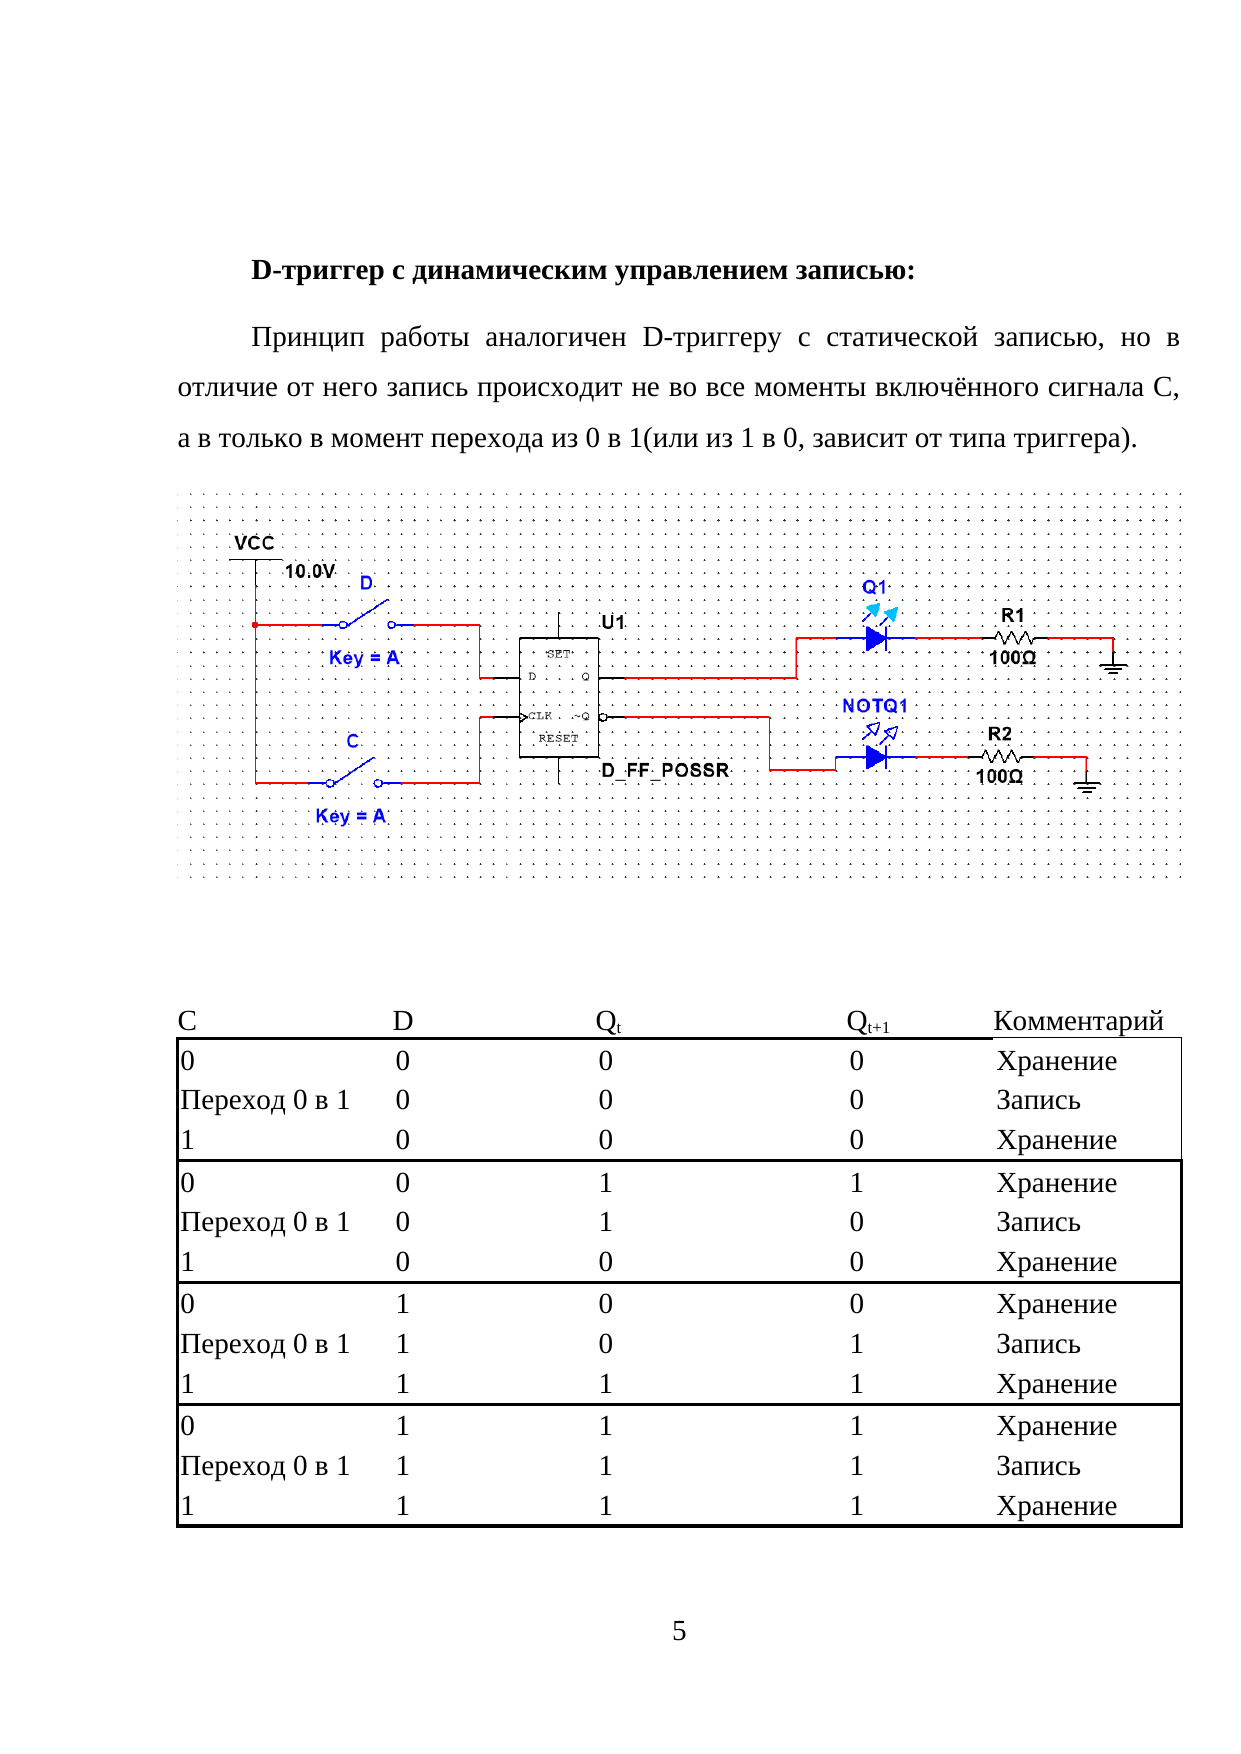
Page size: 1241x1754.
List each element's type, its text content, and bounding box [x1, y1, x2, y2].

table_cell 1 [393, 1284, 595, 1323]
table_cell 0 [393, 1080, 595, 1119]
table_cell Хранение [993, 1162, 1180, 1201]
table_cell 1 [846, 1445, 993, 1485]
table_cell 0 [595, 1284, 846, 1323]
table_cell Запись [993, 1445, 1180, 1485]
table_cell 1 [846, 1406, 993, 1445]
table_cell Хранение [993, 1284, 1180, 1323]
table_cell Хранение [993, 1406, 1180, 1445]
table_cell Запись [993, 1080, 1181, 1119]
table_cell 1 [393, 1485, 595, 1524]
table_header C [177, 1003, 392, 1037]
table_cell 1 [595, 1201, 846, 1241]
table_cell 1 [595, 1406, 846, 1445]
table_cell Хранение [993, 1038, 1181, 1079]
table_cell 1 [595, 1363, 846, 1402]
table_cell 0 [393, 1162, 595, 1201]
table_cell 0 [846, 1201, 993, 1241]
table_cell 0 [595, 1080, 846, 1119]
table_cell 1 [179, 1363, 392, 1402]
table_header Qt+1 [846, 1003, 993, 1037]
table_cell Запись [993, 1201, 1180, 1241]
table_cell Переход 0 в 1 [179, 1201, 392, 1241]
table_cell 1 [595, 1162, 846, 1201]
table_header Qt [595, 1003, 846, 1037]
table_cell Переход 0 в 1 [179, 1445, 392, 1485]
table_cell 1 [846, 1485, 993, 1524]
table_cell 1 [393, 1445, 595, 1485]
table_cell 0 [595, 1119, 846, 1159]
table_cell 1 [393, 1363, 595, 1402]
table_cell 1 [179, 1241, 392, 1281]
table_cell 0 [846, 1119, 993, 1159]
table_cell 0 [595, 1241, 846, 1281]
table_cell Переход 0 в 1 [179, 1080, 392, 1119]
table_cell 1 [846, 1323, 993, 1363]
text D-триггер с динамическим управлением записью: [177, 252, 1181, 286]
text Принцип работы аналогичен D-триггеру с статической записью, но в отличие от него запись происходит не во все моменты включённого сигнала C, а в только в момент перехода из 0 в 1(или из 1 в 0, зависит от типа триггера). [177, 319, 1181, 453]
table_cell 1 [595, 1485, 846, 1524]
table_cell 0 [846, 1080, 993, 1119]
table_cell 0 [179, 1040, 392, 1079]
table_cell 0 [393, 1040, 595, 1079]
table_cell Хранение [993, 1119, 1181, 1159]
table_cell Хранение [993, 1363, 1180, 1402]
table_cell 0 [846, 1241, 993, 1281]
table_cell 0 [179, 1406, 392, 1445]
table_cell 1 [846, 1363, 993, 1402]
table_header D [393, 1003, 595, 1037]
table_cell 0 [846, 1040, 993, 1079]
table_cell 0 [595, 1323, 846, 1363]
table_cell 0 [393, 1201, 595, 1241]
table_cell 0 [179, 1284, 392, 1323]
table_cell Переход 0 в 1 [179, 1323, 392, 1363]
table_cell 0 [179, 1162, 392, 1201]
table_cell 1 [595, 1445, 846, 1485]
table_cell 1 [179, 1485, 392, 1524]
table_cell 0 [393, 1241, 595, 1281]
table_cell Хранение [993, 1241, 1180, 1281]
table_cell Хранение [993, 1485, 1180, 1524]
table_cell 1 [179, 1119, 392, 1159]
table_header Комментарий [993, 1003, 1181, 1037]
table_cell 0 [846, 1284, 993, 1323]
table_cell 0 [595, 1040, 846, 1079]
table_cell 1 [846, 1162, 993, 1201]
table_cell 0 [393, 1119, 595, 1159]
table_cell 1 [393, 1406, 595, 1445]
table_cell Запись [993, 1323, 1180, 1363]
picture [177, 486, 1182, 886]
table_cell 1 [393, 1323, 595, 1363]
